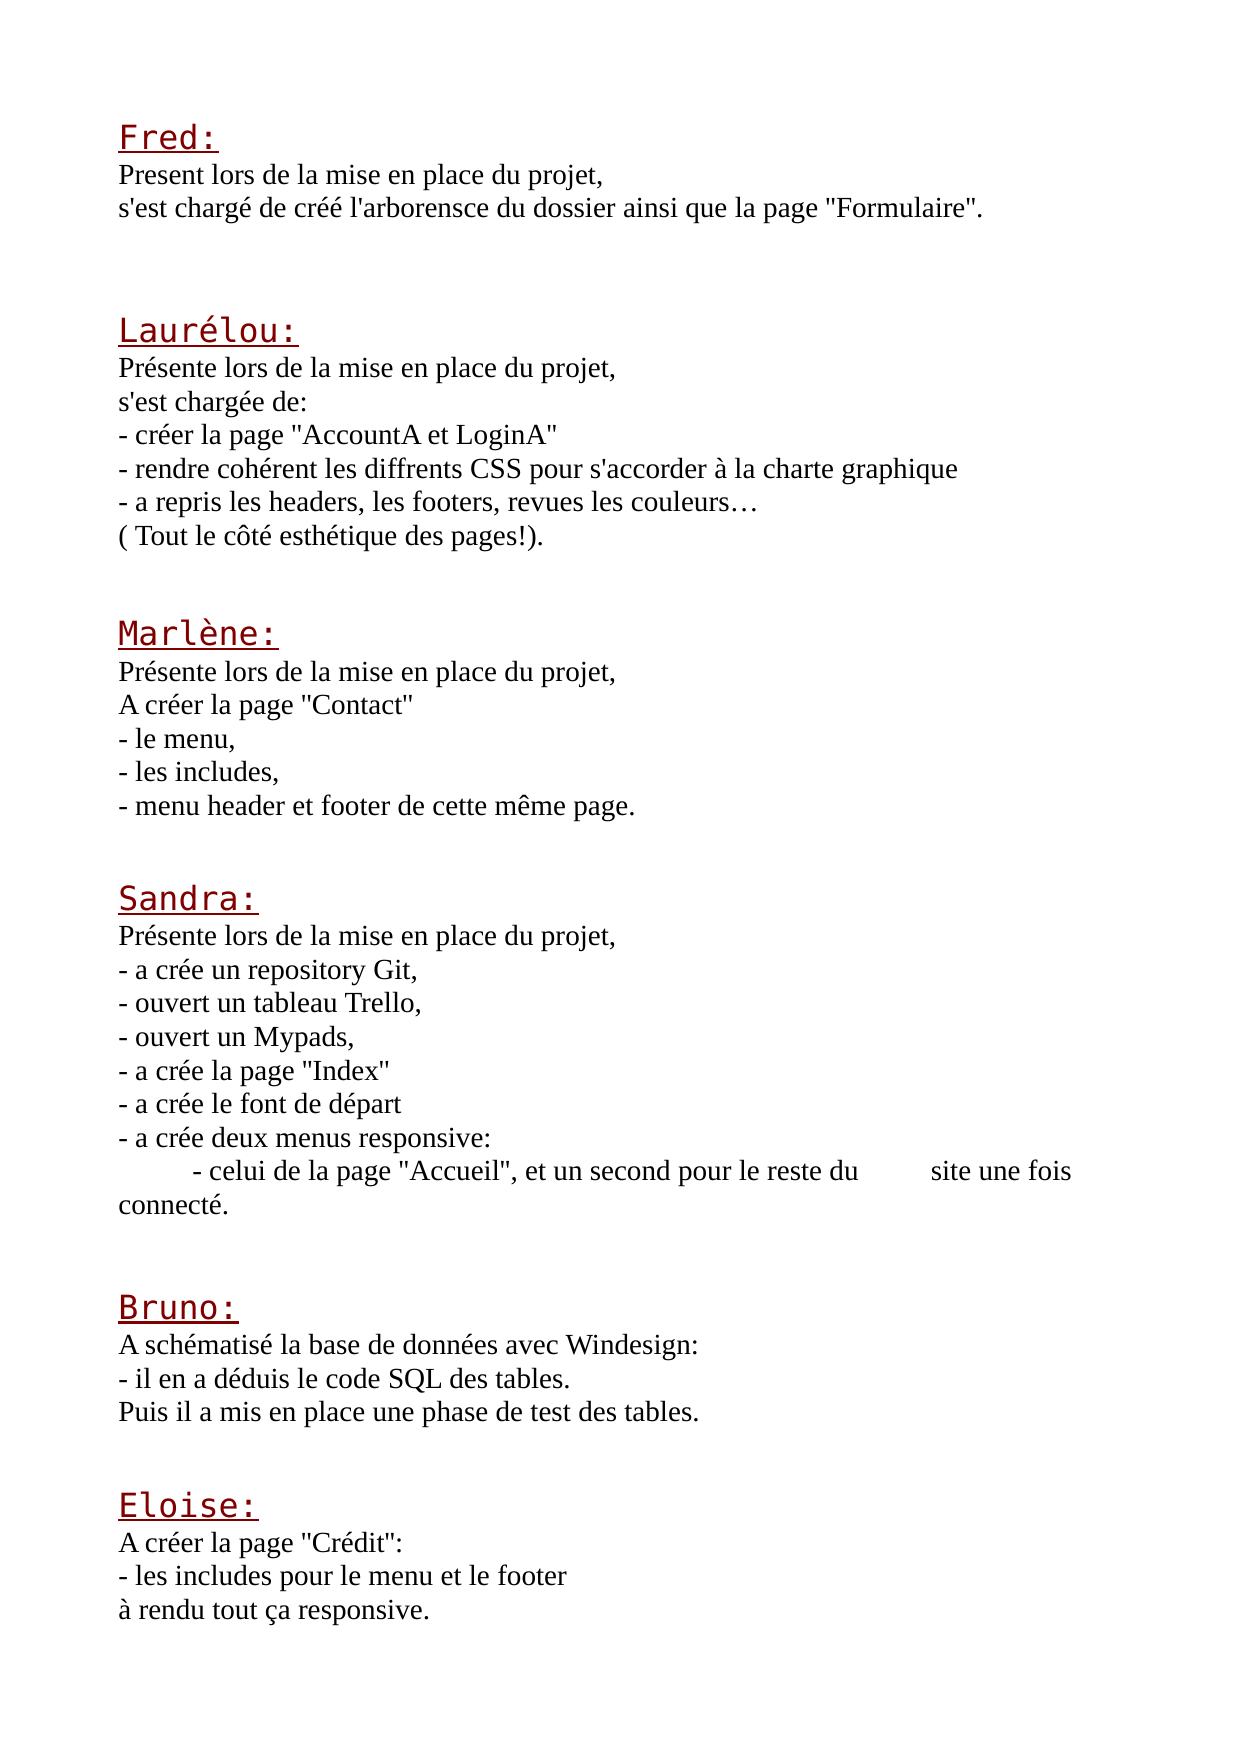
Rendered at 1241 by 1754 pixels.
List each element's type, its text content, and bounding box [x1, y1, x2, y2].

text Sandra: [118, 880, 1122, 918]
text - celui de la page ''Accueil'', et un second pour le reste du site une fois connecté. [118, 1153, 1122, 1220]
text s'est chargée de: [118, 384, 1122, 417]
text Puis il a mis en place une phase de test des tables. [118, 1394, 1122, 1428]
text A créer la page ''Crédit'': [118, 1525, 1122, 1558]
text Marlène: [118, 615, 1122, 654]
text - a crée le font de départ [118, 1086, 1122, 1120]
text - a crée un repository Git, [118, 952, 1122, 986]
text - les includes, [118, 754, 1122, 788]
text Présente lors de la mise en place du projet, [118, 918, 1122, 952]
text - il en a déduis le code SQL des tables. [118, 1361, 1122, 1394]
text Eloise: [118, 1486, 1122, 1525]
text Bruno: [118, 1288, 1122, 1327]
text Fred: [118, 118, 1122, 157]
text - créer la page ''AccountA et LoginA'' [118, 417, 1122, 451]
text - menu header et footer de cette même page. [118, 788, 1122, 821]
text à rendu tout ça responsive. [118, 1592, 1122, 1626]
text A schématisé la base de données avec Windesign: [118, 1327, 1122, 1361]
text A créer la page ''Contact'' [118, 687, 1122, 721]
text - a repris les headers, les footers, revues les couleurs… [118, 484, 1122, 518]
text s'est chargé de créé l'arborensce du dossier ainsi que la page ''Formulaire''. [118, 191, 1122, 224]
text - rendre cohérent les diffrents CSS pour s'accorder à la charte graphique [118, 451, 1122, 484]
text - ouvert un Mypads, [118, 1019, 1122, 1053]
text Présente lors de la mise en place du projet, [118, 654, 1122, 687]
text ( Tout le côté esthétique des pages!). [118, 518, 1122, 552]
text Present lors de la mise en place du projet, [118, 157, 1122, 191]
text - les includes pour le menu et le footer [118, 1558, 1122, 1592]
text - a crée deux menus responsive: [118, 1120, 1122, 1153]
text - le menu, [118, 721, 1122, 754]
text Présente lors de la mise en place du projet, [118, 350, 1122, 384]
text Laurélou: [118, 312, 1122, 350]
text - ouvert un tableau Trello, [118, 986, 1122, 1019]
text - a crée la page ''Index'' [118, 1053, 1122, 1086]
